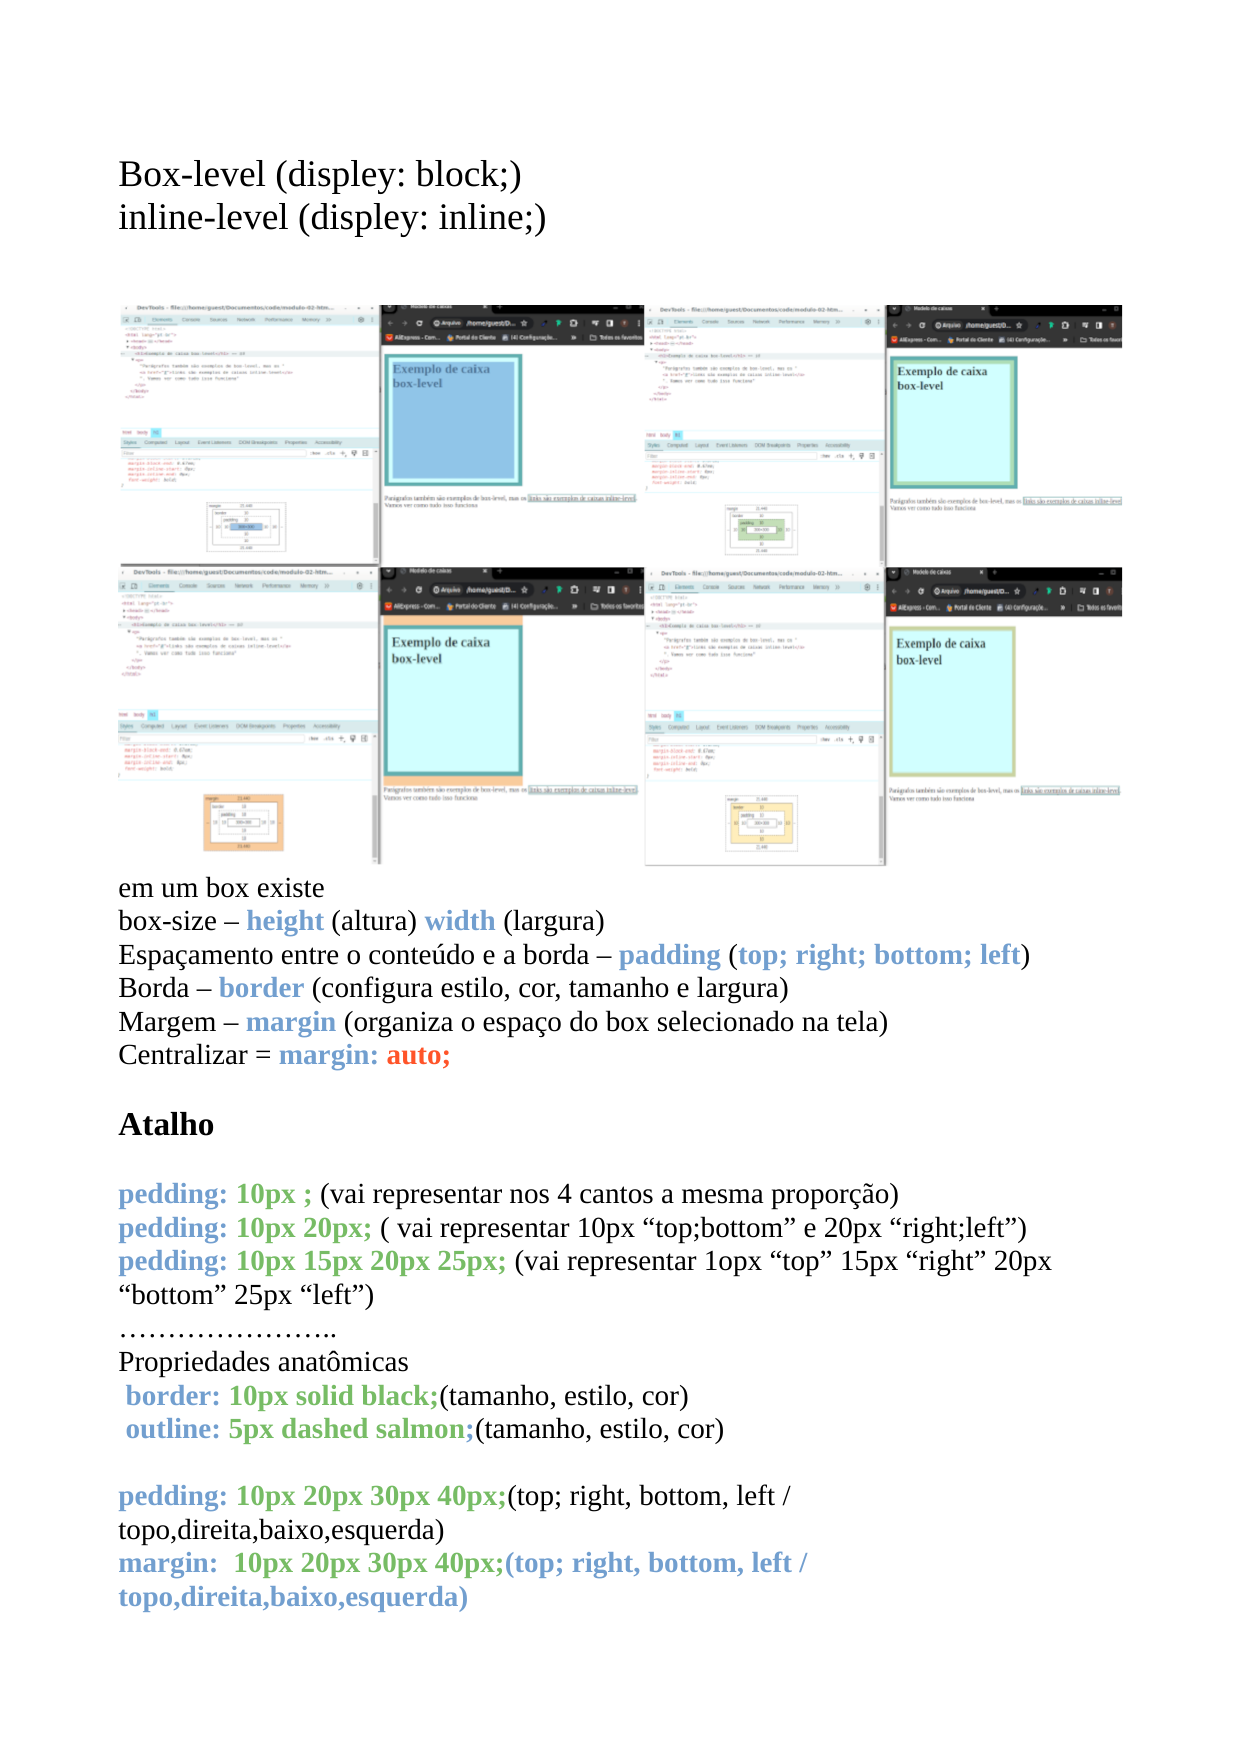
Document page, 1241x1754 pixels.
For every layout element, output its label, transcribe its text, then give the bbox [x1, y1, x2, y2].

text pedding: 10px 20px 30px 40px;(top; right, bottom, left / topo,direita,baixo,esquerda) [118, 1478, 1122, 1545]
text Propriedades anatômicas [118, 1344, 1122, 1378]
text ………………….. [118, 1311, 1122, 1344]
text box-size – height (altura) width (largura) [118, 903, 1122, 937]
text pedding: 10px 20px; ( vai representar 10px “top;bottom” e 20px “right;left”) [118, 1210, 1122, 1243]
text Borda – border (configura estilo, cor, tamanho e largura) [118, 970, 1122, 1004]
text margin: 10px 20px 30px 40px;(top; right, bottom, left / topo,direita,baixo,esquerda) [118, 1545, 1122, 1612]
picture [118, 305, 1123, 870]
text inline-level (displey: inline;) [118, 195, 1122, 238]
text Atalho [118, 1104, 1122, 1143]
text border: 10px solid black;(tamanho, estilo, cor) [118, 1378, 1122, 1411]
text outline: 5px dashed salmon;(tamanho, estilo, cor) [118, 1411, 1122, 1445]
text pedding: 10px 15px 20px 25px; (vai representar 1opx “top” 15px “right” 20px “bottom” 25px “left”) [118, 1243, 1122, 1311]
text em um box existe [118, 870, 1122, 903]
text Box-level (displey: block;) [118, 152, 1122, 195]
text Espaçamento entre o conteúdo e a borda – padding (top; right; bottom; left) [118, 937, 1122, 970]
text Margem – margin (organiza o espaço do box selecionado na tela) [118, 1004, 1122, 1037]
text pedding: 10px ; (vai representar nos 4 cantos a mesma proporção) [118, 1176, 1122, 1210]
text Centralizar = margin: auto; [118, 1037, 1122, 1071]
